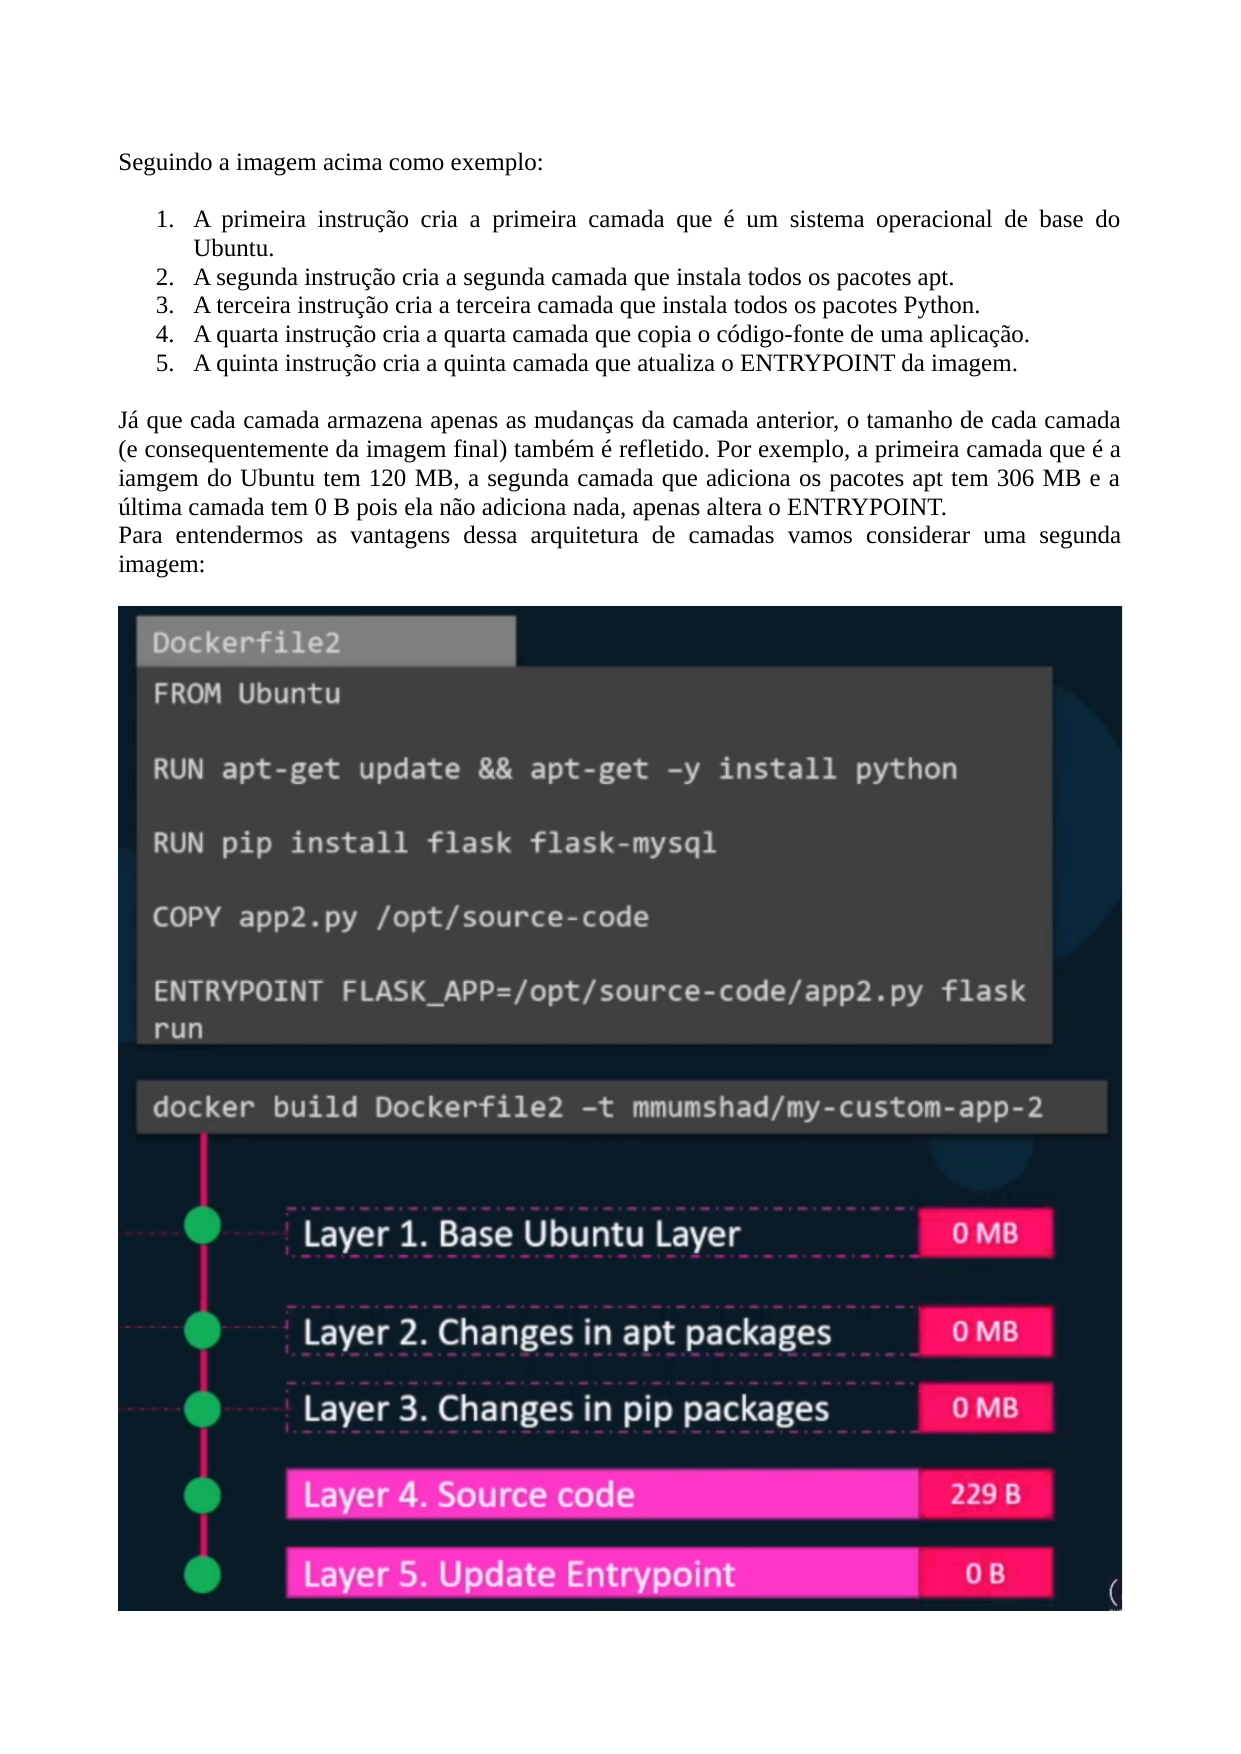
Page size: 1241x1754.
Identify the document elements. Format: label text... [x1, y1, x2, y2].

list A quinta instrução cria a quinta camada que atualiza o ENTRYPOINT da imagem. [156, 348, 1122, 377]
list A quarta instrução cria a quarta camada que copia o código-fonte de uma aplicação. [156, 319, 1122, 348]
text Para entendermos as vantagens dessa arquitetura de camadas vamos considerar uma segunda imagem: [118, 521, 1122, 578]
text Já que cada camada armazena apenas as mudanças da camada anterior, o tamanho de cada camada (e consequentemente da imagem final) também é refletido. Por exemplo, a primeira camada que é a iamgem do Ubuntu tem 120 MB, a segunda camada que adiciona os pacotes apt tem 306 MB e a última camada tem 0 B pois ela não adiciona nada, apenas altera o ENTRYPOINT. [118, 406, 1122, 521]
list A terceira instrução cria a terceira camada que instala todos os pacotes Python. [156, 291, 1122, 319]
text Seguindo a imagem acima como exemplo: [118, 147, 1122, 176]
list A primeira instrução cria a primeira camada que é um sistema operacional de base do Ubuntu. [156, 204, 1122, 262]
picture [118, 606, 1123, 1611]
list A segunda instrução cria a segunda camada que instala todos os pacotes apt. [156, 262, 1122, 291]
